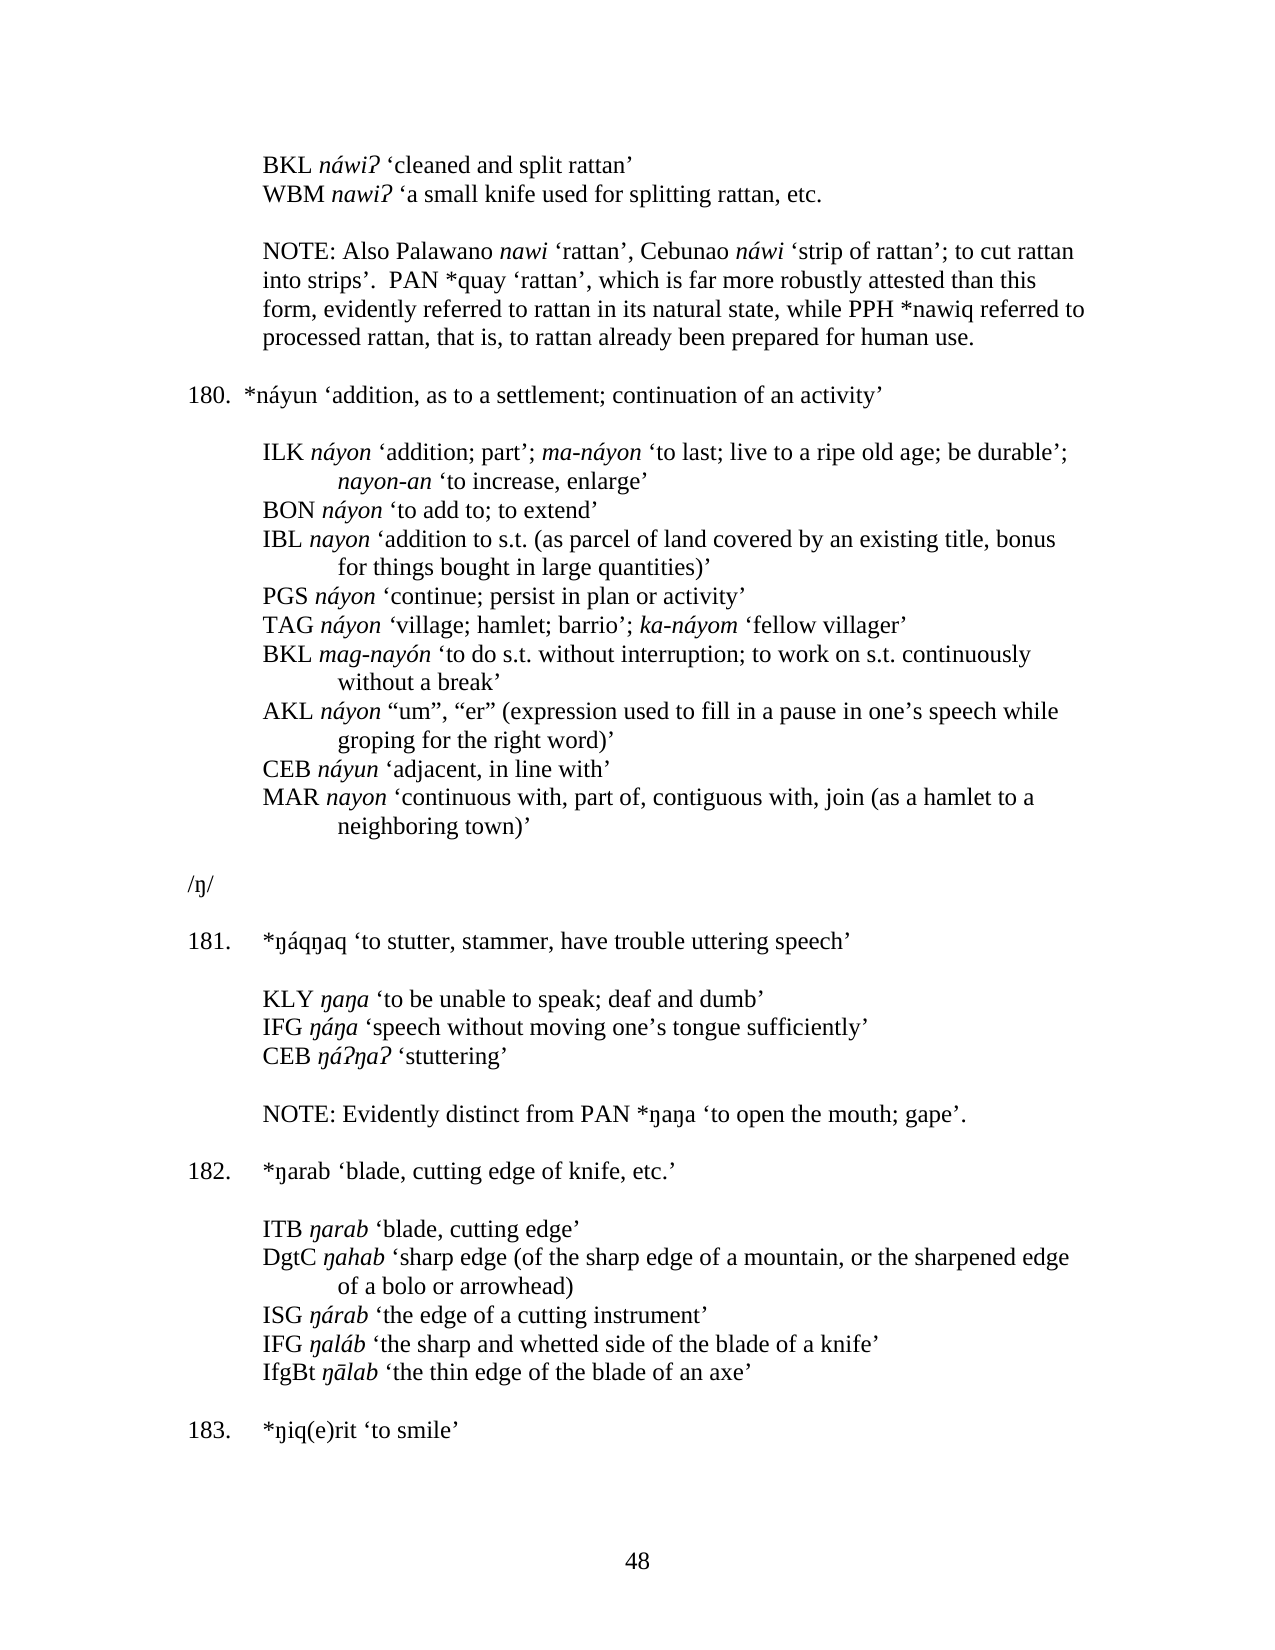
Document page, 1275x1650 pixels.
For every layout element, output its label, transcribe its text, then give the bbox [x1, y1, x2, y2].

text IfgBt ŋālab ‘the thin edge of the blade of an axe’ [187, 1357, 1087, 1386]
text ISG ŋárab ‘the edge of a cutting instrument’ [187, 1300, 1087, 1329]
text of a bolo or arrowhead) [187, 1271, 1087, 1300]
text for things bought in large quantities)’ [187, 552, 1087, 581]
text groping for the right word)’ [262, 725, 1087, 754]
text 181. *ŋáqŋaq ‘to stutter, stammer, have trouble uttering speech’ [187, 926, 1087, 955]
text IBL nayon ‘addition to s.t. (as parcel of land covered by an existing title, bonus [187, 524, 1087, 552]
text NOTE: Also Palawano nawi ‘rattan’, Cebunao náwi ‘strip of rattan’; to cut rattan [187, 236, 1087, 265]
text WBM nawiɁ ‘a small knife used for splitting rattan, etc. [187, 179, 1087, 207]
text into strips’. PAN *quay ‘rattan’, which is far more robustly attested than this [187, 265, 1087, 294]
text processed rattan, that is, to rattan already been prepared for human use. [187, 322, 1087, 351]
text /ŋ/ [187, 869, 1087, 897]
text nayon-an ‘to increase, enlarge’ [187, 466, 1087, 495]
text without a break’ [187, 667, 1087, 696]
text ITB ŋarab ‘blade, cutting edge’ [187, 1214, 1087, 1242]
text TAG náyon ‘village; hamlet; barrio’; ka-náyom ‘fellow villager’ [187, 610, 1087, 639]
text ILK náyon ‘addition; part’; ma-náyon ‘to last; live to a ripe old age; be durable’; [187, 437, 1087, 466]
text KLY ŋaŋa ‘to be unable to speak; deaf and dumb’ [187, 984, 1087, 1012]
text BON náyon ‘to add to; to extend’ [187, 495, 1087, 524]
text CEB náyun ‘adjacent, in line with’ [187, 754, 1087, 782]
text CEB ŋáɁŋaɁ ‘stuttering’ [187, 1041, 1087, 1070]
text form, evidently referred to rattan in its natural state, while PPH *nawiq referred to [187, 294, 1087, 322]
text DgtC ŋahab ‘sharp edge (of the sharp edge of a mountain, or the sharpened edge [187, 1242, 1087, 1271]
text 183. *ŋiq(e)rit ‘to smile’ [187, 1415, 1087, 1444]
text 182. *ŋarab ‘blade, cutting edge of knife, etc.’ [187, 1156, 1087, 1185]
text MAR nayon ‘continuous with, part of, contiguous with, join (as a hamlet to a [187, 782, 1087, 811]
text neighboring town)’ [187, 811, 1087, 840]
text 180. *náyun ‘addition, as to a settlement; continuation of an activity’ [187, 380, 1087, 409]
text AKL náyon “um”, “er” (expression used to fill in a pause in one’s speech while [187, 696, 1087, 725]
text IFG ŋáŋa ‘speech without moving one’s tongue sufficiently’ [187, 1012, 1087, 1041]
text IFG ŋaláb ‘the sharp and whetted side of the blade of a knife’ [187, 1329, 1087, 1357]
text BKL náwiɁ ‘cleaned and split rattan’ [187, 150, 1087, 179]
text NOTE: Evidently distinct from PAN *ŋaŋa ‘to open the mouth; gape’. [187, 1099, 1087, 1127]
text BKL mag-nayón ‘to do s.t. without interruption; to work on s.t. continuously [187, 639, 1087, 667]
text PGS náyon ‘continue; persist in plan or activity’ [187, 581, 1087, 610]
